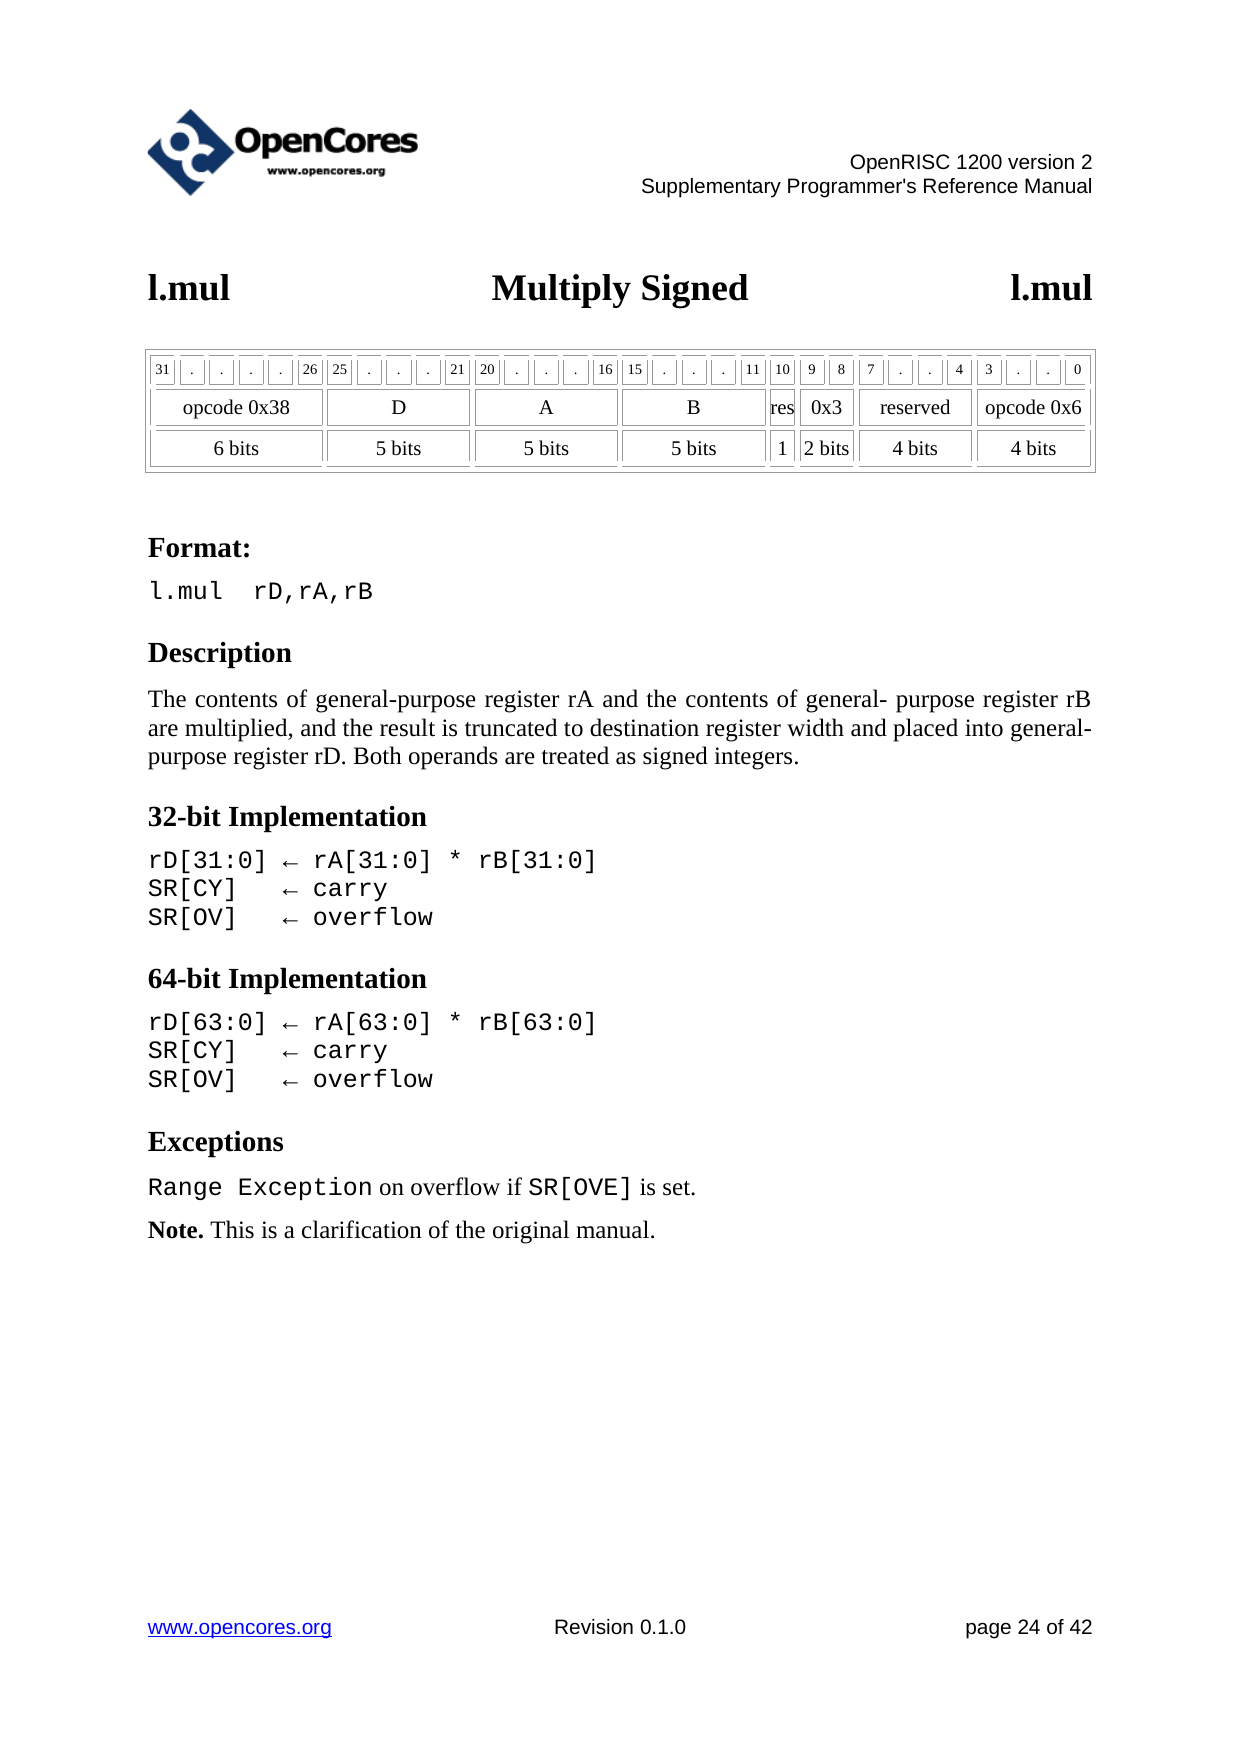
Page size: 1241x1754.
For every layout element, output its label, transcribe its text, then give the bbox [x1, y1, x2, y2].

table_header . [413, 350, 443, 383]
table_header . [502, 350, 531, 383]
table_header . [1033, 350, 1063, 383]
table_header . [649, 350, 679, 383]
table_cell D [325, 384, 472, 425]
table_cell opcode 0x38 [148, 384, 325, 425]
table_header 25 [325, 350, 354, 383]
table_header 4 [945, 350, 974, 383]
title 32-bit Implementation [148, 799, 1093, 833]
text rD[31:0] ← rA[31:0] * rB[31:0] [148, 847, 1093, 876]
table_cell 5 bits [325, 425, 472, 466]
table_cell 2 bits [797, 425, 856, 466]
table_header 31 [148, 350, 177, 383]
text The contents of general-purpose register rA and the contents of general- purpose register rB are multiplied, and the result is truncated to destination register width and placed into general-purpose register rD. Both operands are treated as signed integers. [148, 684, 1093, 770]
table_header . [561, 350, 590, 383]
title 64-bit Implementation [148, 961, 1093, 995]
table_cell 5 bits [472, 425, 620, 466]
table_header 7 [856, 350, 886, 383]
title Description [148, 636, 1093, 669]
table_header 3 [974, 350, 1003, 383]
table_header l.mul [915, 227, 1093, 308]
table_header . [708, 350, 738, 383]
text rD[63:0] ← rA[63:0] * rB[63:0] [148, 1010, 1093, 1038]
title Exceptions [148, 1124, 1093, 1157]
table_header . [177, 350, 207, 383]
table_header . [266, 350, 295, 383]
table_header . [915, 350, 944, 383]
table_header . [236, 350, 266, 383]
table_header . [354, 350, 384, 383]
table_cell 4 bits [856, 425, 974, 466]
text Note. This is a clarification of the original manual. [148, 1215, 1093, 1244]
table_cell 1 [768, 425, 797, 466]
table_cell 6 bits [148, 425, 325, 466]
table_cell res [768, 384, 797, 425]
table_header 11 [738, 350, 767, 383]
table_header . [679, 350, 708, 383]
table_cell 4 bits [974, 425, 1093, 466]
table_cell 0x3 [797, 384, 856, 425]
text SR[OV] ← overflow [148, 1066, 1093, 1095]
table_header . [384, 350, 413, 383]
title Format: [148, 530, 1093, 563]
table_header 21 [443, 350, 472, 383]
table_header . [207, 350, 236, 383]
text SR[OV] ← overflow [148, 904, 1093, 932]
table_header 9 [797, 350, 826, 383]
table_cell opcode 0x6 [974, 384, 1093, 425]
table_header 15 [620, 350, 649, 383]
table_header 0 [1063, 350, 1093, 383]
text Range Exception on overflow if SR[OVE] is set. [148, 1172, 1093, 1203]
table_cell reserved [856, 384, 974, 425]
table_header 16 [590, 350, 620, 383]
table_header Multiply Signed [325, 227, 915, 308]
table_header . [531, 350, 561, 383]
table_cell 5 bits [620, 425, 767, 466]
table_cell B [620, 384, 767, 425]
table_header . [886, 350, 915, 383]
picture [147, 109, 418, 196]
table_header 8 [826, 350, 856, 383]
text SR[CY] ← carry [148, 1038, 1093, 1066]
table_cell A [472, 384, 620, 425]
table_header 10 [768, 350, 797, 383]
table_header 26 [295, 350, 325, 383]
table_header 20 [472, 350, 502, 383]
table_header . [1004, 350, 1033, 383]
table_header l.mul [148, 227, 325, 308]
text SR[CY] ← carry [148, 876, 1093, 904]
text l.mul rD,rA,rB [148, 578, 1093, 607]
